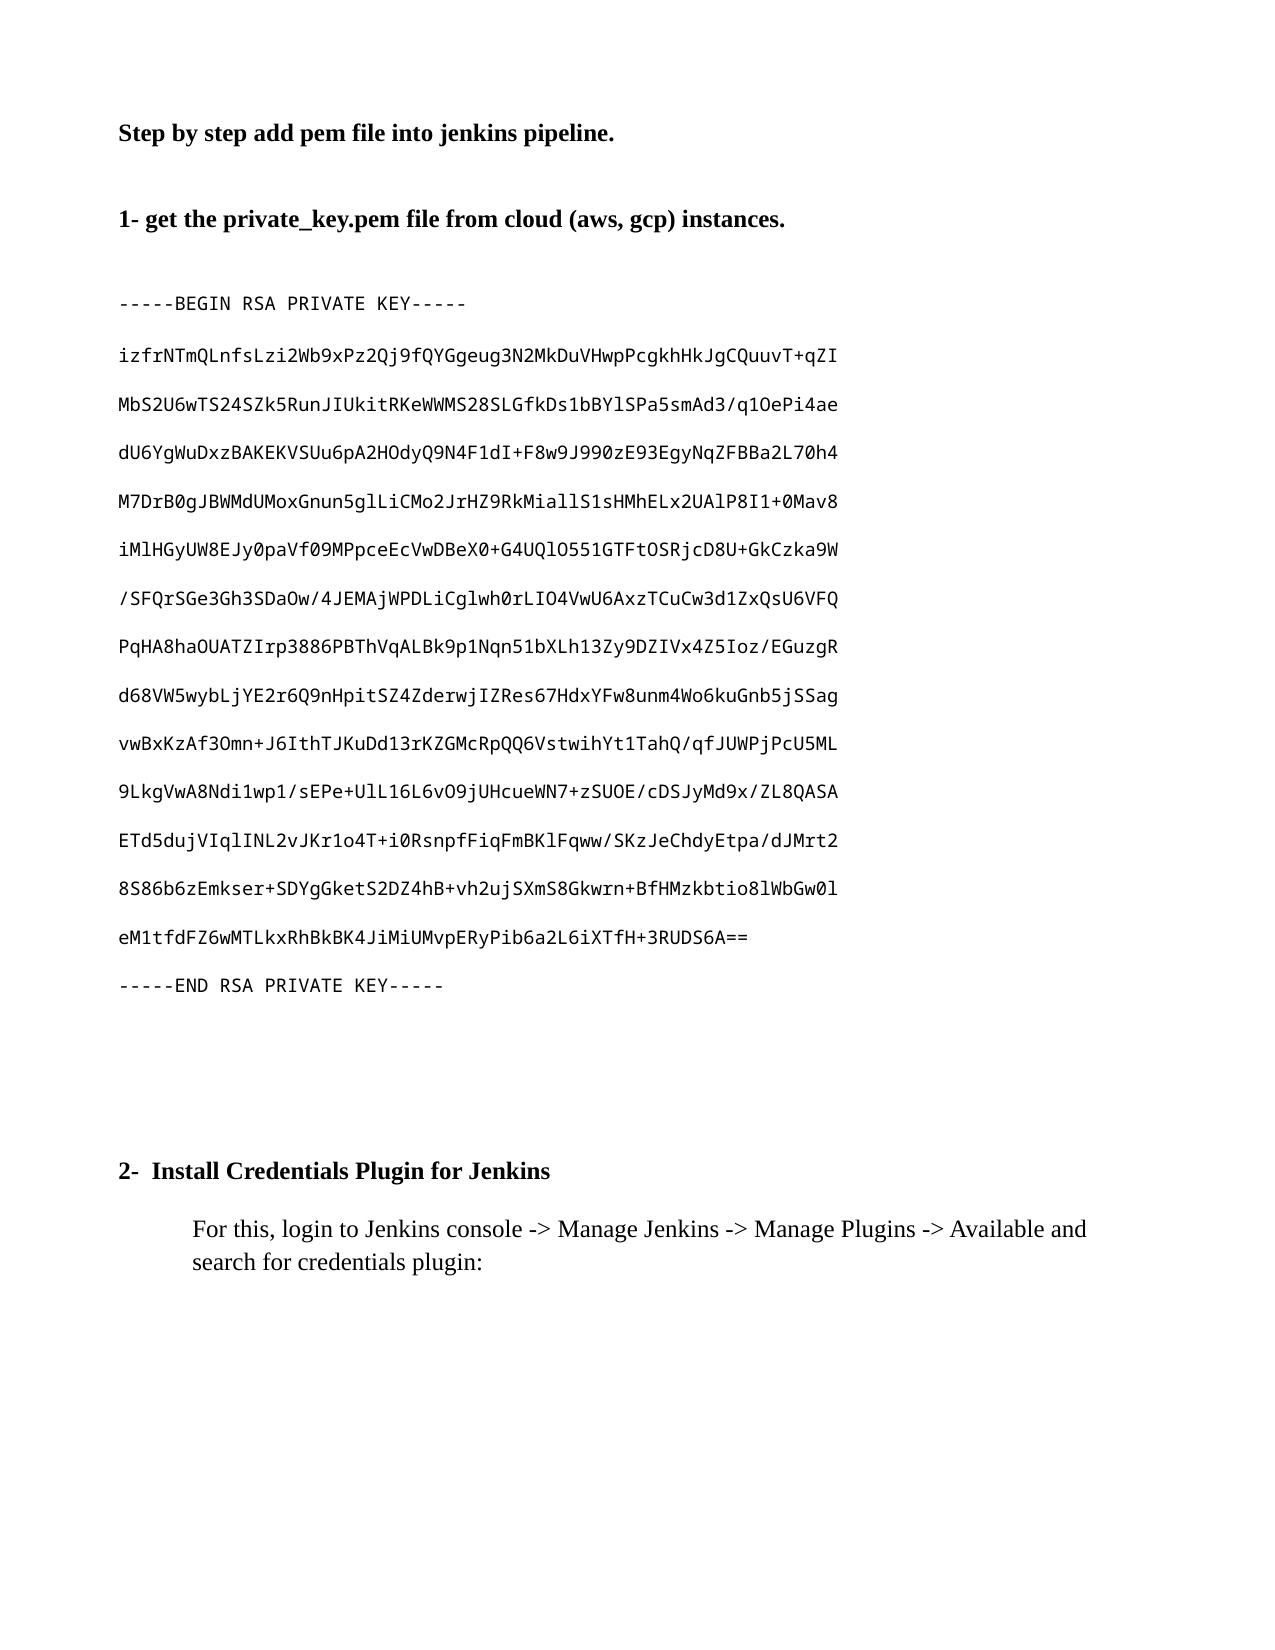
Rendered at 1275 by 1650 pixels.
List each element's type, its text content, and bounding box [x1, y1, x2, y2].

text -----END RSA PRIVATE KEY----- [118, 972, 1157, 998]
text iMlHGyUW8EJy0paVf09MPpceEcVwDBeX0+G4UQlO551GTFtOSRjcD8U+GkCzka9W [118, 537, 1157, 562]
text Step by step add pem file into jenkins pipeline. [118, 118, 1157, 147]
text PqHA8haOUATZIrp3886PBThVqALBk9p1Nqn51bXLh13Zy9DZIVx4Z5Ioz/EGuzgR [118, 633, 1157, 659]
text MbS2U6wTS24SZk5RunJIUkitRKeWWMS28SLGfkDs1bBYlSPa5smAd3/q1OePi4ae [118, 391, 1157, 417]
text M7DrB0gJBWMdUMoxGnun5glLiCMo2JrHZ9RkMiallS1sHMhELx2UAlP8I1+0Mav8 [118, 488, 1157, 514]
text ETd5dujVIqlINL2vJKr1o4T+i0RsnpfFiqFmBKlFqww/SKzJeChdyEtpa/dJMrt2 [118, 827, 1157, 853]
text 8S86b6zEmkser+SDYgGketS2DZ4hB+vh2ujSXmS8Gkwrn+BfHMzkbtio8lWbGw0l [118, 876, 1157, 901]
text izfrNTmQLnfsLzi2Wb9xPz2Qj9fQYGgeug3N2MkDuVHwpPcgkhHkJgCQuuvT+qZI [118, 343, 1157, 368]
text 2- Install Credentials Plugin for Jenkins [118, 1156, 1157, 1185]
text eM1tfdFZ6wMTLkxRhBkBK4JiMiUMvpERyPib6a2L6iXTfH+3RUDS6A== [118, 924, 1157, 949]
text -----BEGIN RSA PRIVATE KEY----- [118, 291, 1157, 316]
text /SFQrSGe3Gh3SDaOw/4JEMAjWPDLiCglwh0rLIO4VwU6AxzTCuCw3d1ZxQsU6VFQ [118, 585, 1157, 611]
text 9LkgVwA8Ndi1wp1/sEPe+UlL16L6vO9jUHcueWN7+zSUOE/cDSJyMd9x/ZL8QASA [118, 779, 1157, 804]
text For this, login to Jenkins console -> Manage Jenkins -> Manage Plugins -> Available and search for credentials plugin: [118, 1214, 1157, 1276]
text d68VW5wybLjYE2r6Q9nHpitSZ4ZderwjIZRes67HdxYFw8unm4Wo6kuGnb5jSSag [118, 682, 1157, 707]
text 1- get the private_key.pem file from cloud (aws, gcp) instances. [118, 204, 1157, 233]
text dU6YgWuDxzBAKEKVSUu6pA2HOdyQ9N4F1dI+F8w9J990zE93EgyNqZFBBa2L70h4 [118, 440, 1157, 465]
text vwBxKzAf3Omn+J6IthTJKuDd13rKZGMcRpQQ6VstwihYt1TahQ/qfJUWPjPcU5ML [118, 730, 1157, 756]
